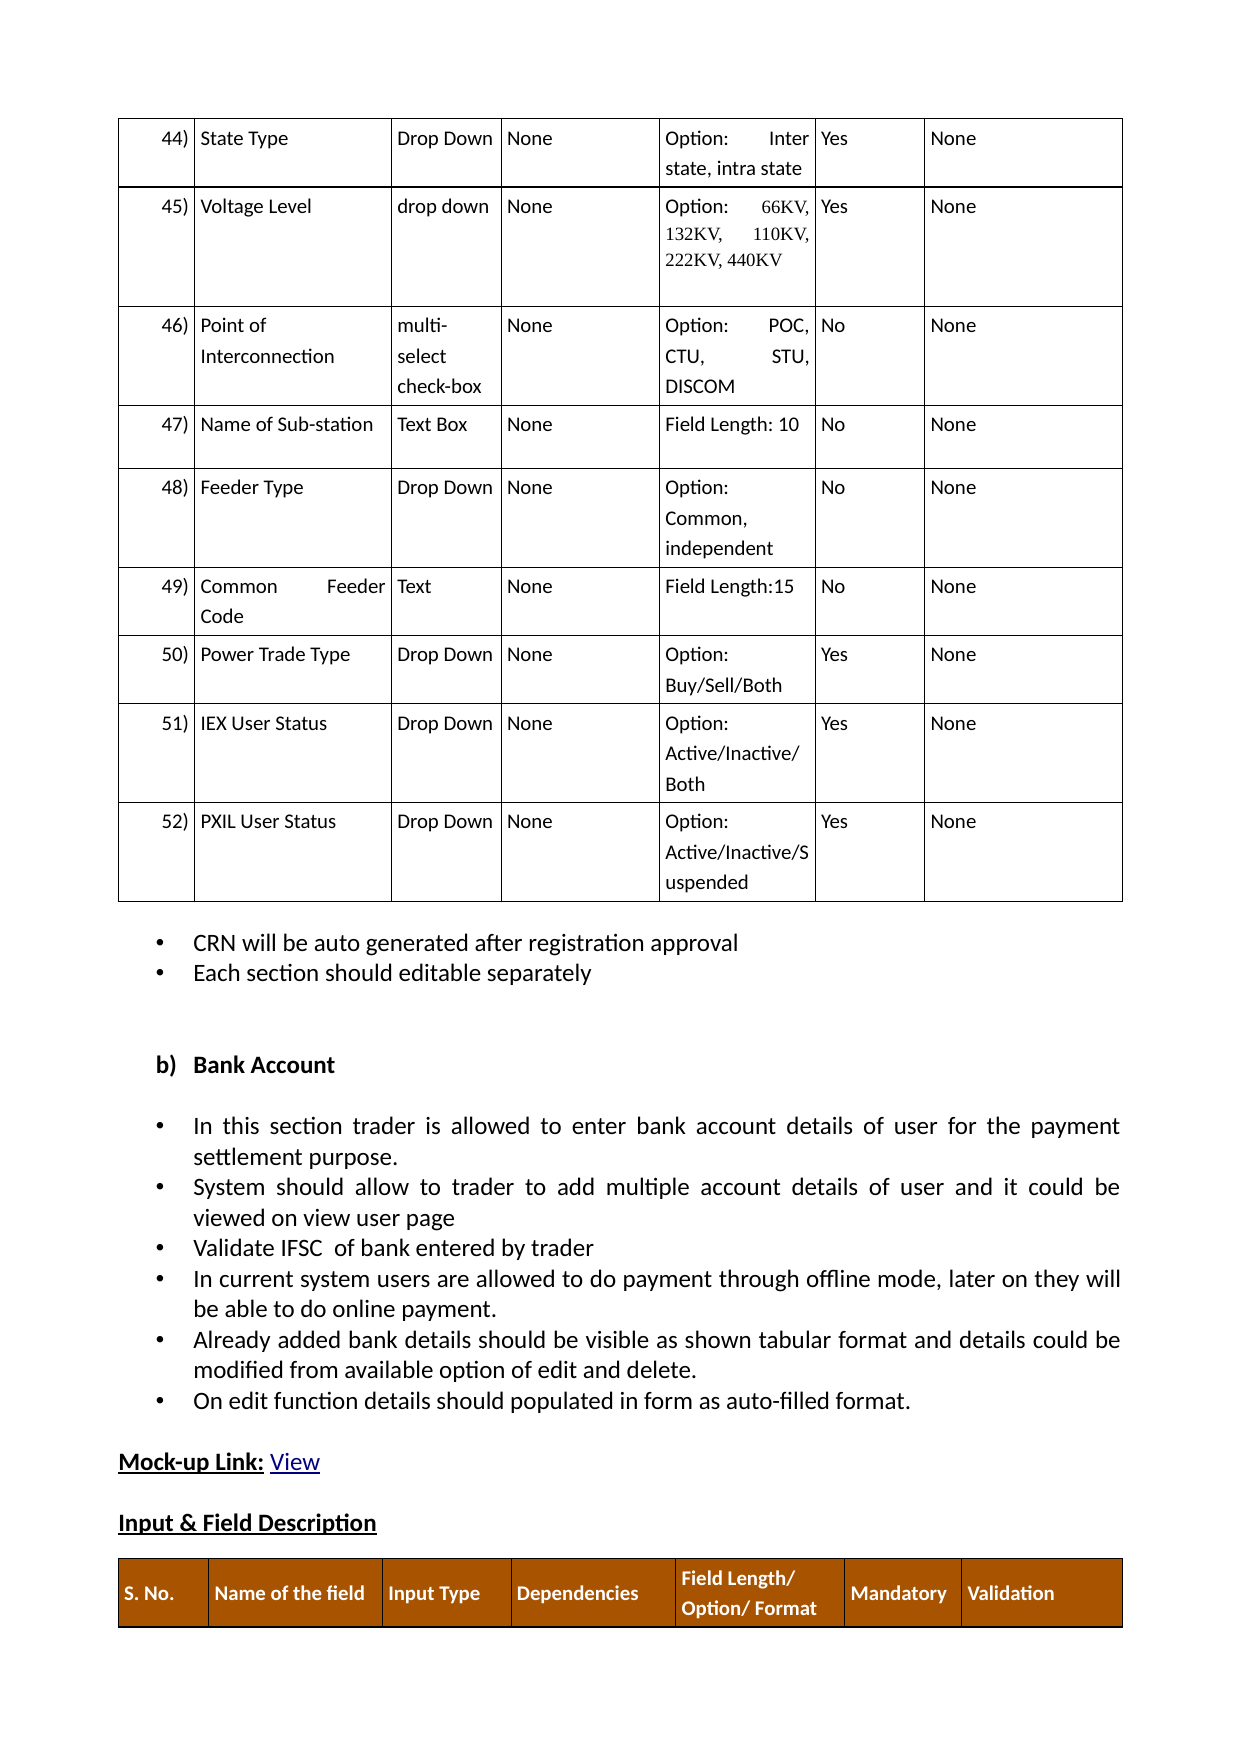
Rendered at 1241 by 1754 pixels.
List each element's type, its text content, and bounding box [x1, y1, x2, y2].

table_cell Text Box [392, 406, 501, 468]
list Validate IFSC of bank entered by trader [156, 1232, 1122, 1263]
table_cell Field Length: 10 [660, 406, 815, 468]
list Bank Account [156, 1049, 1122, 1079]
table_cell Power Trade Type [195, 636, 391, 703]
table_cell Name of Sub-station [195, 406, 391, 468]
table_cell None [502, 568, 659, 635]
table_cell Yes [816, 119, 924, 186]
table_cell [119, 119, 194, 186]
table_cell Option: Active/Inactive/Suspended [660, 803, 815, 901]
table_cell Option: POC, CTU, STU, DISCOM [660, 307, 815, 404]
table_cell [119, 469, 194, 567]
table_cell drop down [392, 188, 501, 306]
table_cell None [502, 803, 659, 901]
table_cell Point of Interconnection [195, 307, 391, 404]
text Mock-up Link: View [118, 1446, 1122, 1476]
table_cell None [925, 406, 1122, 468]
table_cell [119, 568, 194, 635]
table_cell Option: Buy/Sell/Both [660, 636, 815, 703]
table_cell None [925, 704, 1122, 802]
table_cell Field Length:15 [660, 568, 815, 635]
table_header Field Length/ Option/ Format [676, 1559, 844, 1626]
list On edit function details should populated in form as auto-filled format. [156, 1385, 1122, 1415]
table_cell PXIL User Status [195, 803, 391, 901]
table_cell None [502, 188, 659, 306]
list CRN will be auto generated after registration approval [156, 927, 1122, 957]
table_cell Option: Active/Inactive/Both [660, 704, 815, 802]
table_cell Yes [816, 704, 924, 802]
table_cell multi-select check-box [392, 307, 501, 404]
table_cell [119, 307, 194, 404]
table_cell [119, 803, 194, 901]
table_cell Voltage Level [195, 188, 391, 306]
list In current system users are allowed to do payment through offline mode, later on they will be able to do online payment. [156, 1263, 1122, 1324]
table_header Validation [962, 1559, 1122, 1626]
table_cell Option: Inter state, intra state [660, 119, 815, 186]
table_cell Drop Down [392, 704, 501, 802]
table_cell None [925, 803, 1122, 901]
table_cell None [925, 636, 1122, 703]
table_cell None [925, 119, 1122, 186]
table_cell Option: Common, independent [660, 469, 815, 567]
table_header Name of the field [209, 1559, 382, 1626]
table_cell [119, 704, 194, 802]
table_header Dependencies [512, 1559, 675, 1626]
table_cell Yes [816, 636, 924, 703]
table_cell None [925, 469, 1122, 567]
table_cell No [816, 406, 924, 468]
table_cell None [925, 188, 1122, 306]
list Already added bank details should be visible as shown tabular format and details could be modified from available option of edit and delete. [156, 1324, 1122, 1385]
table_cell State Type [195, 119, 391, 186]
table_cell Drop Down [392, 469, 501, 567]
list System should allow to trader to add multiple account details of user and it could be viewed on view user page [156, 1171, 1122, 1232]
table_cell Option: 66KV, 132KV, 110KV, 222KV, 440KV [660, 188, 815, 306]
table_cell Text [392, 568, 501, 635]
table_cell Drop Down [392, 803, 501, 901]
table_cell Drop Down [392, 636, 501, 703]
table_cell None [502, 704, 659, 802]
list In this section trader is allowed to enter bank account details of user for the payment settlement purpose. [156, 1110, 1122, 1171]
table_header Input Type [383, 1559, 511, 1626]
table_cell No [816, 568, 924, 635]
table_cell No [816, 469, 924, 567]
table_cell None [502, 406, 659, 468]
table_header Mandatory [845, 1559, 961, 1626]
table_cell [119, 636, 194, 703]
list Each section should editable separately [156, 957, 1122, 988]
table_cell Yes [816, 188, 924, 306]
table_cell None [502, 119, 659, 186]
table_cell [119, 406, 194, 468]
table_cell Yes [816, 803, 924, 901]
table_cell Feeder Type [195, 469, 391, 567]
table_cell None [925, 307, 1122, 404]
text Input & Field Description [118, 1507, 1122, 1537]
table_header S. No. [119, 1559, 208, 1626]
table_cell None [925, 568, 1122, 635]
table_cell Drop Down [392, 119, 501, 186]
table_cell None [502, 307, 659, 404]
table_cell [119, 188, 194, 306]
table_cell Common Feeder Code [195, 568, 391, 635]
table_cell None [502, 469, 659, 567]
table_cell None [502, 636, 659, 703]
table_cell IEX User Status [195, 704, 391, 802]
table_cell No [816, 307, 924, 404]
